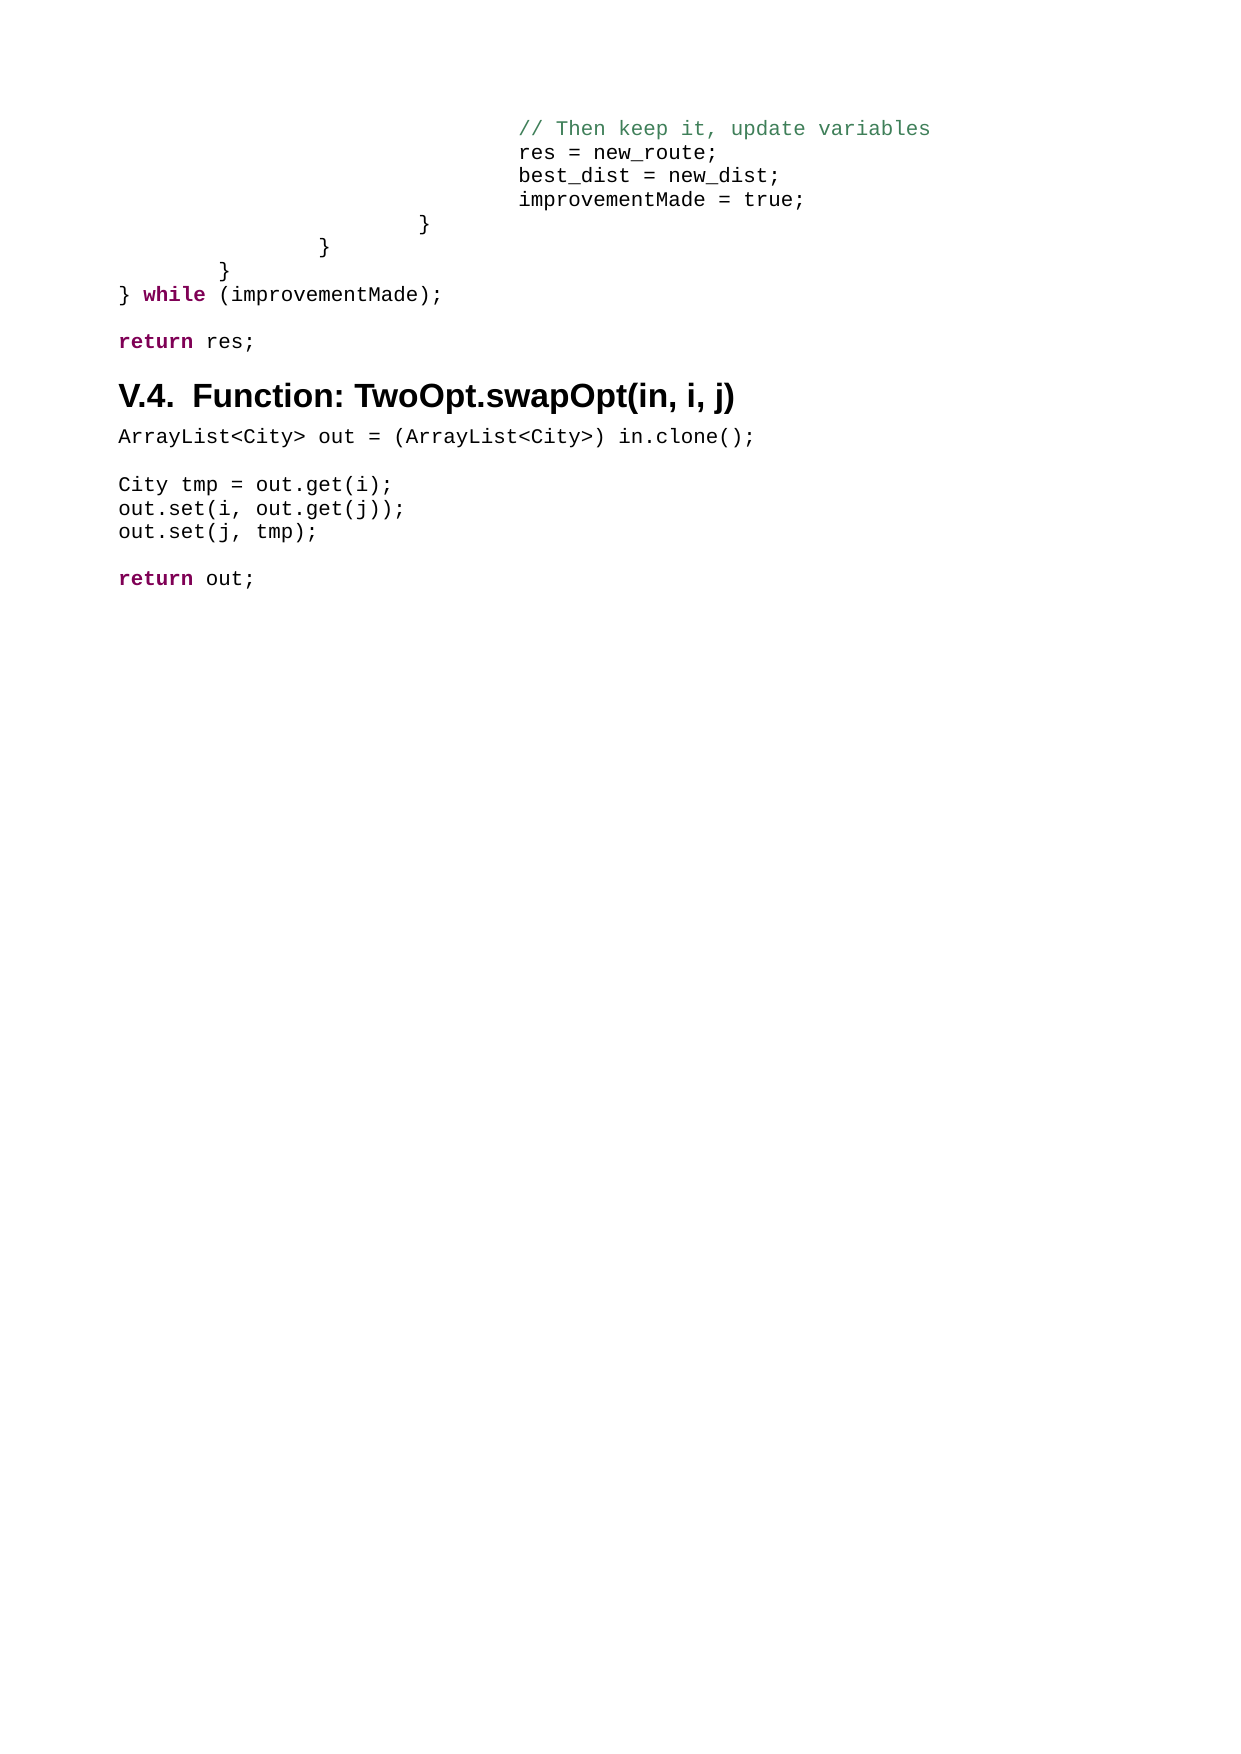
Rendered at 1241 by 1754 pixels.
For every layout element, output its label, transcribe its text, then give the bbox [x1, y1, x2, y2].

text return out; [118, 568, 1122, 592]
text res = new_route; [118, 142, 1122, 165]
text City tmp = out.get(i); [118, 474, 1122, 497]
text } [118, 213, 1122, 236]
text out.set(j, tmp); [118, 521, 1122, 545]
text // Then keep it, update variables [118, 118, 1122, 142]
text out.set(i, out.get(j)); [118, 497, 1122, 521]
text } [118, 236, 1122, 260]
subtitle Function: TwoOpt.swapOpt(in, i, j) [118, 375, 1122, 414]
text } [118, 260, 1122, 284]
text improvementMade = true; [118, 189, 1122, 213]
text ArrayList<City> out = (ArrayList<City>) in.clone(); [118, 427, 1122, 450]
text } while (improvementMade); [118, 284, 1122, 307]
text best_dist = new_dist; [118, 165, 1122, 189]
text return res; [118, 331, 1122, 354]
